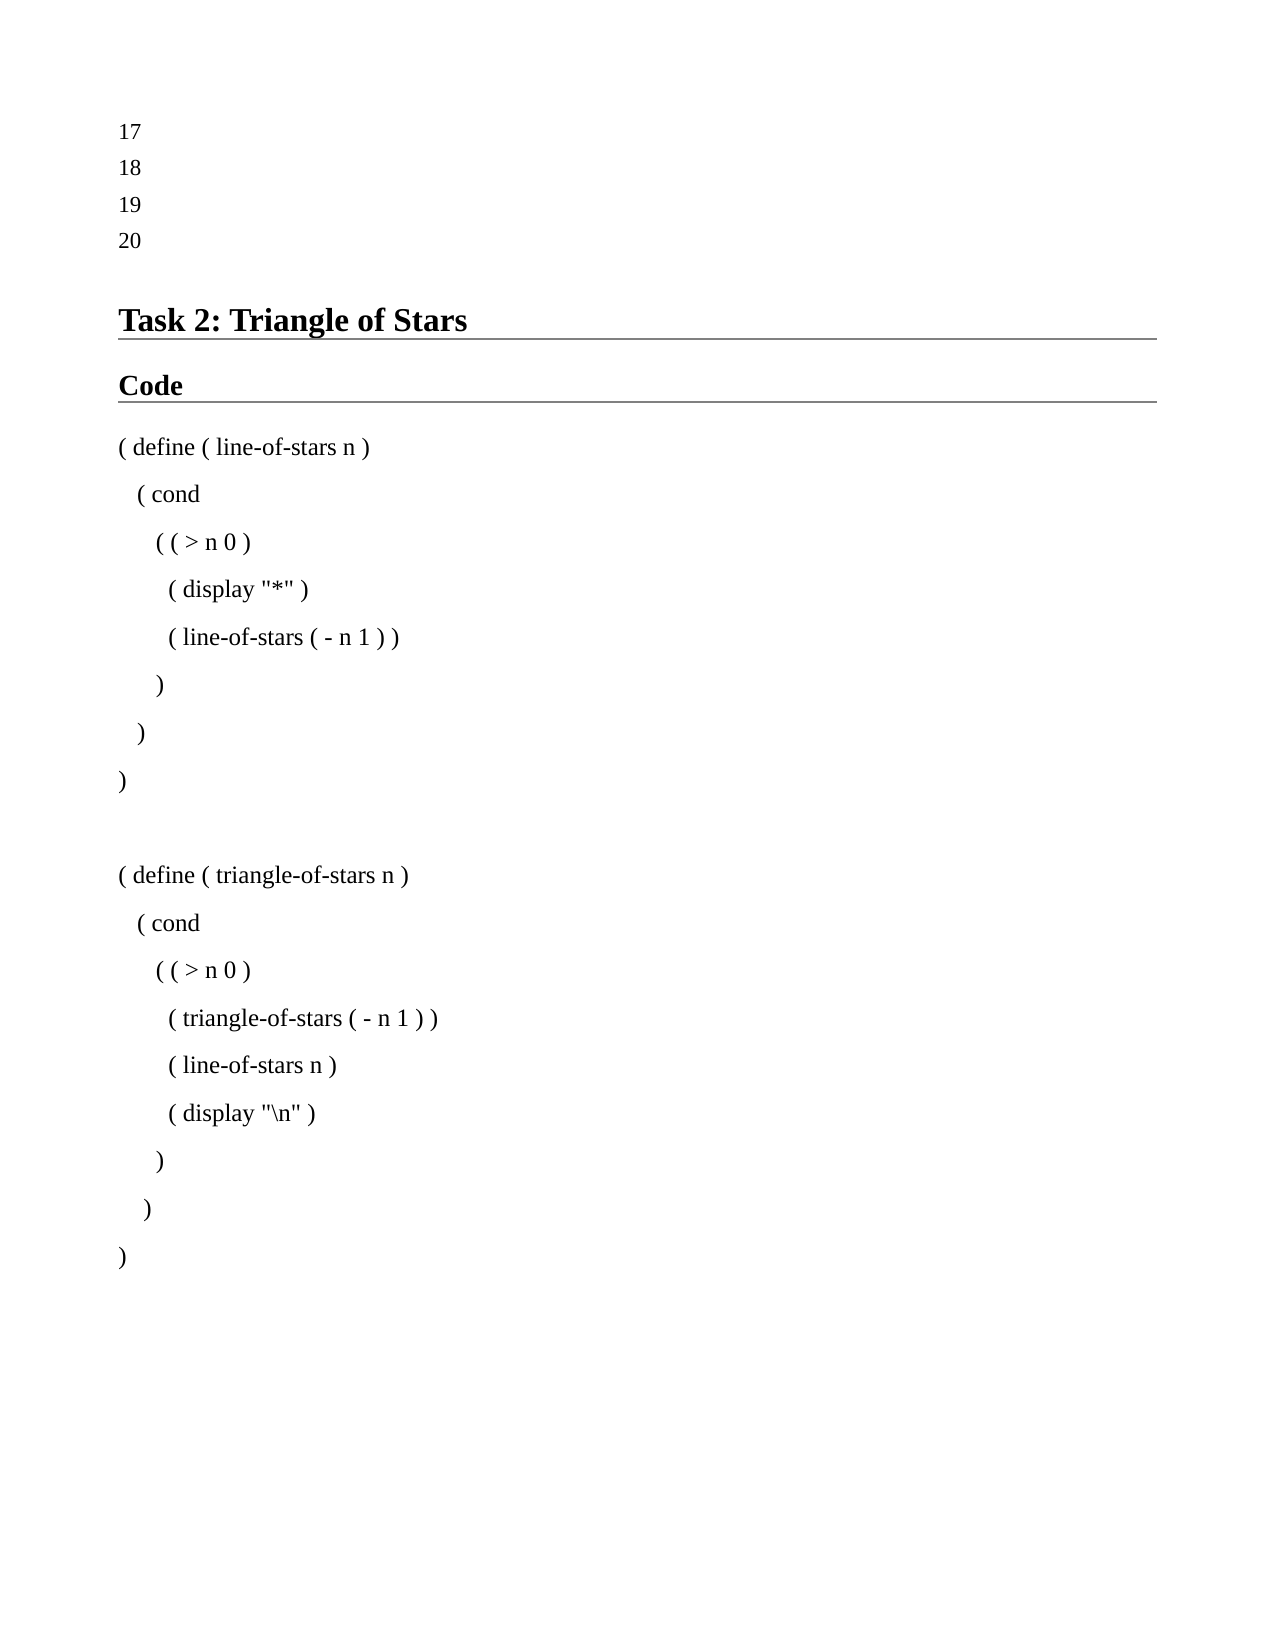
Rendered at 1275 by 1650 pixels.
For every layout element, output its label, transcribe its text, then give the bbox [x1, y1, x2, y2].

text ( ( > n 0 ) [118, 527, 1157, 556]
text ) [118, 669, 1157, 698]
text 20 [118, 227, 1157, 253]
text ( ( > n 0 ) [118, 955, 1157, 984]
text 18 [118, 154, 1157, 181]
text ) [118, 1146, 1157, 1174]
text ( define ( line-of-stars n ) [118, 432, 1157, 460]
text 17 [118, 118, 1157, 144]
text ( line-of-stars ( - n 1 ) ) [118, 622, 1157, 651]
text ) [118, 765, 1157, 793]
text ) [118, 1193, 1157, 1222]
text ( define ( triangle-of-stars n ) [118, 860, 1157, 889]
text ( line-of-stars n ) [118, 1050, 1157, 1079]
text ( triangle-of-stars ( - n 1 ) ) [118, 1003, 1157, 1032]
text Task 2: Triangle of Stars [118, 300, 1157, 338]
text ( display "\n" ) [118, 1098, 1157, 1127]
text Code [118, 368, 1157, 401]
text ) [118, 1241, 1157, 1269]
text 19 [118, 191, 1157, 217]
text ( display "*" ) [118, 574, 1157, 603]
text ) [118, 717, 1157, 746]
text ( cond [118, 479, 1157, 508]
text ( cond [118, 908, 1157, 936]
